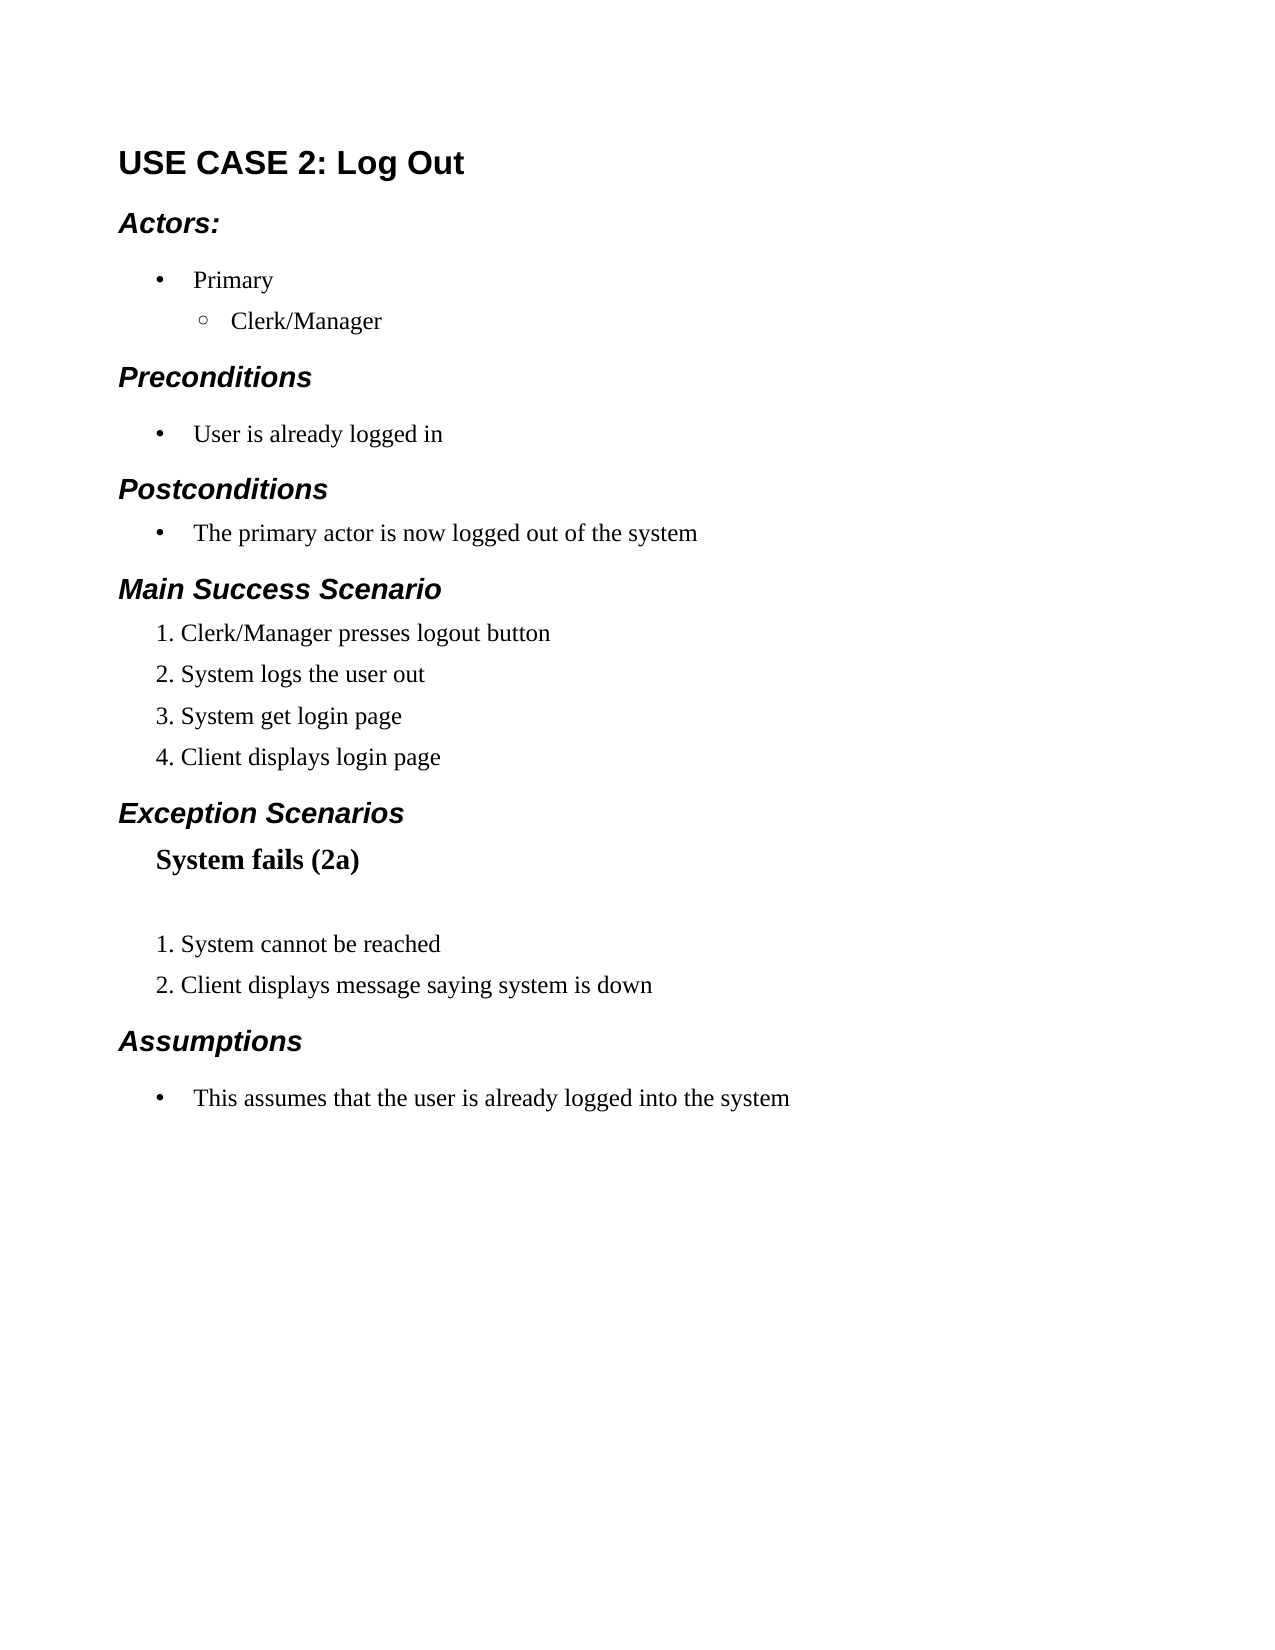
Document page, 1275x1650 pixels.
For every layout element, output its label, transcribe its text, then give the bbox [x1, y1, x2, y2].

subtitle This assumes that the user is already logged into the system [156, 1083, 1157, 1111]
subtitle USE CASE 2: Log Out [118, 143, 1157, 182]
subtitle Primary [156, 265, 1157, 294]
text 2. System logs the user out [156, 659, 1157, 688]
subtitle Preconditions [118, 360, 1157, 394]
text 1. System cannot be reached [156, 929, 1157, 958]
list Clerk/Manager [193, 306, 1157, 335]
subtitle Assumptions [118, 1024, 1157, 1058]
text System fails (2a) [156, 842, 1157, 875]
subtitle Exception Scenarios [118, 796, 1157, 829]
subtitle Postconditions [118, 472, 1157, 506]
text 1. Clerk/Manager presses logout button [156, 618, 1157, 647]
text 4. Client displays login page [156, 742, 1157, 771]
text 2. Client displays message saying system is down [156, 970, 1157, 999]
subtitle Main Success Scenario [118, 572, 1157, 606]
text 3. System get login page [156, 701, 1157, 729]
subtitle User is already logged in [156, 419, 1157, 447]
list The primary actor is now logged out of the system [156, 518, 1157, 547]
subtitle Actors: [118, 207, 1157, 240]
